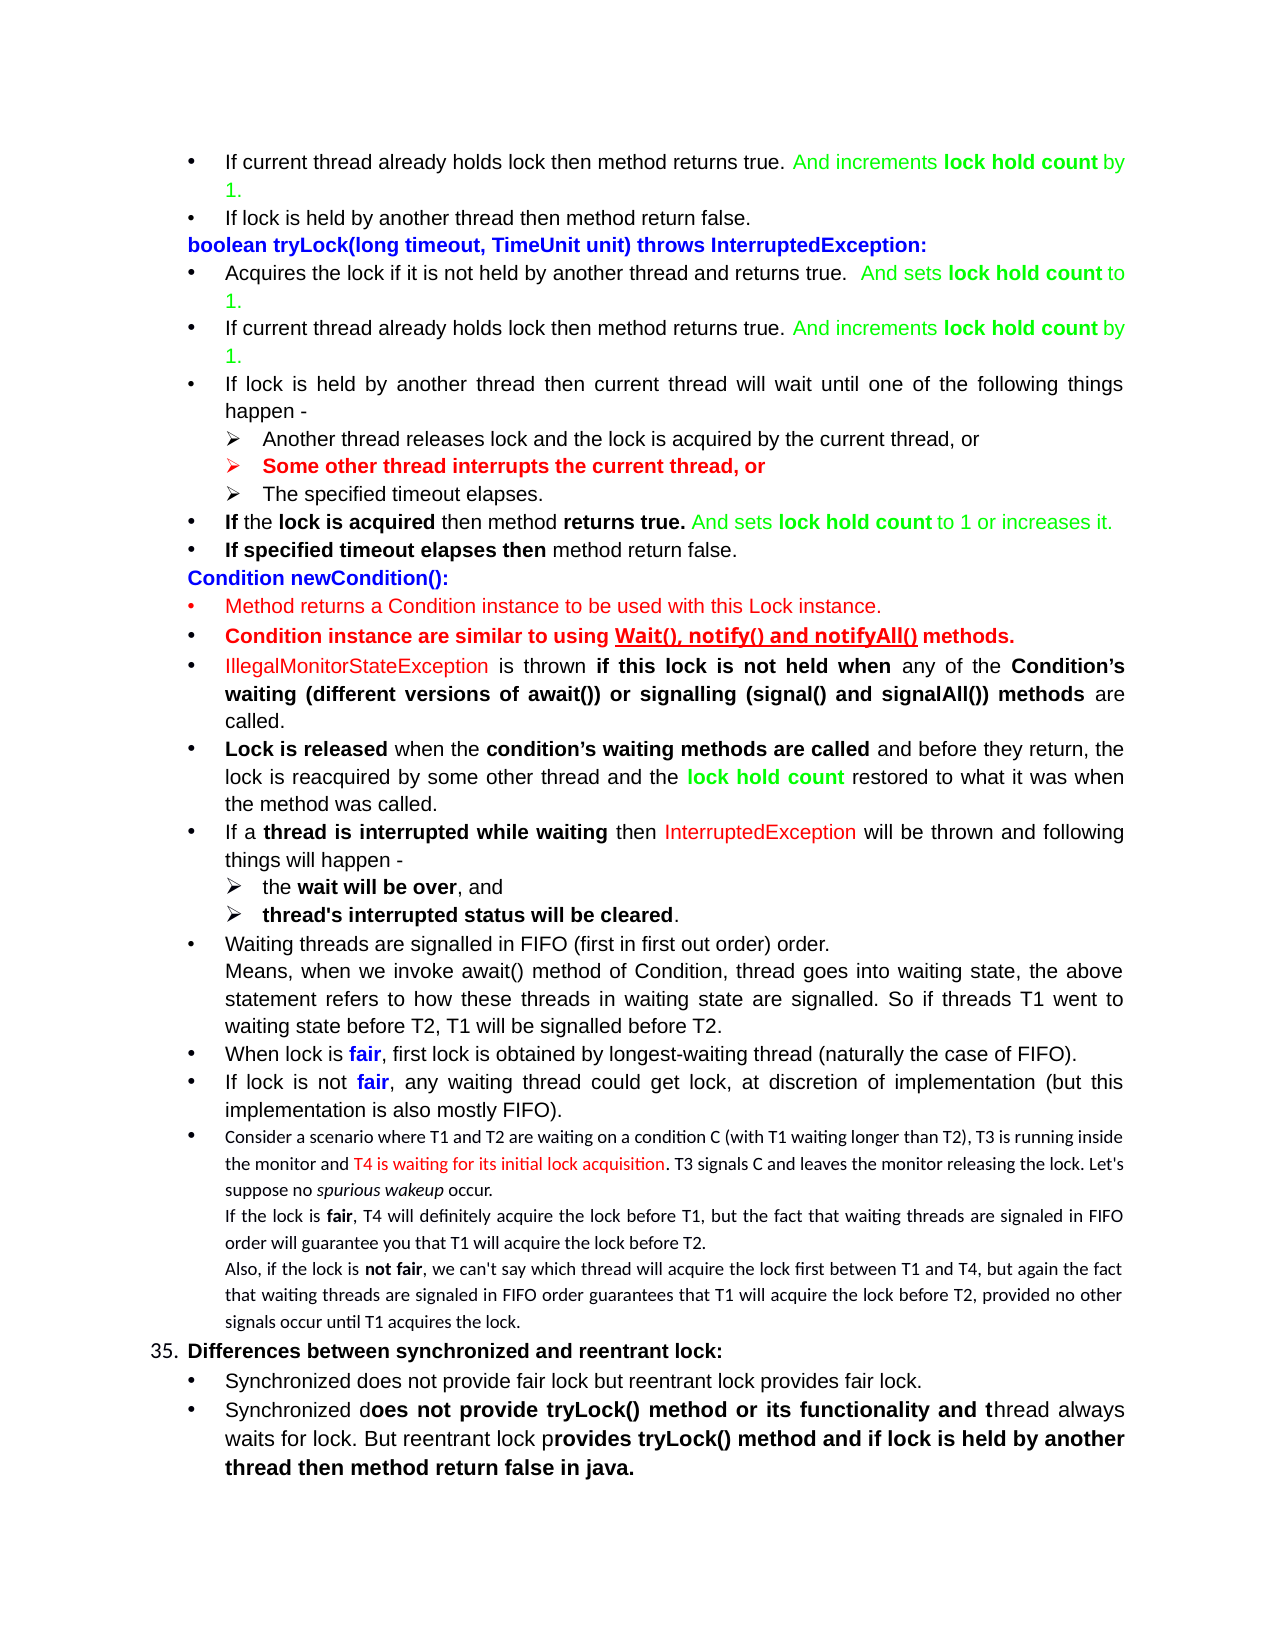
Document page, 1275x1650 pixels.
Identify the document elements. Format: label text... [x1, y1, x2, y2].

list If the lock is acquired then method returns true. And sets lock hold count to 1 or increases it. [187, 509, 1125, 534]
list Method returns a Condition instance to be used with this Lock instance. [187, 593, 1125, 617]
list the wait will be over, and [225, 875, 1125, 900]
list Another thread releases lock and the lock is acquired by the current thread, or [225, 427, 1125, 451]
list If current thread already holds lock then method returns true. And increments lock hold count by 1. [187, 316, 1125, 368]
list Differences between synchronized and reentrant lock: [150, 1336, 1125, 1364]
list If lock is held by another thread then current thread will wait until one of the following things happen - [187, 372, 1125, 423]
list Acquires the lock if it is not held by another thread and returns true. And sets lock hold count to 1. [187, 261, 1125, 313]
list Some other thread interrupts the current thread, or [225, 454, 1125, 478]
list If current thread already holds lock then method returns true. And increments lock hold count by 1. [187, 150, 1125, 202]
list Consider a scenario where T1 and T2 are waiting on a condition C (with T1 waiting longer than T2), T3 is running inside the monitor and T4 is waiting for its initial lock acquisition. T3 signals C and leaves the monitor releasing the lock. Let's suppose no spurious wakeup occur. [187, 1125, 1125, 1201]
list When lock is fair, first lock is obtained by longest-waiting thread (naturally the case of FIFO). [187, 1042, 1125, 1066]
list If lock is not fair, any waiting thread could get lock, at discretion of implementation (but this implementation is also mostly FIFO). [187, 1070, 1125, 1122]
list Synchronized does not provide tryLock() method or its functionality and thread always waits for lock. But reentrant lock provides tryLock() method and if lock is held by another thread then method return false in java. [187, 1397, 1125, 1480]
list If a thread is interrupted while waiting then InterruptedException will be thrown and following things will happen - [187, 820, 1125, 872]
list Means, when we invoke await() method of Condition, thread goes into waiting state, the above statement refers to how these threads in waiting state are signalled. So if threads T1 went to waiting state before T2, T1 will be signalled before T2. [187, 959, 1125, 1038]
list Waiting threads are signalled in FIFO (first in first out order) order. [187, 931, 1125, 956]
list If lock is held by another thread then method return false. [187, 206, 1125, 229]
list Synchronized does not provide fair lock but reentrant lock provides fair lock. [187, 1368, 1125, 1393]
list thread's interrupted status will be cleared. [225, 903, 1125, 928]
list IllegalMonitorStateException is thrown if this lock is not held when any of the Condition’s waiting (different versions of await()) or signalling (signal() and signalAll()) methods are called. [187, 654, 1125, 733]
list Condition instance are similar to using Wait(), notify() and notifyAll() methods. [187, 621, 1125, 649]
list If specified timeout elapses then method return false. [187, 538, 1125, 562]
list Also, if the lock is not fair, we can't say which thread will acquire the lock first between T1 and T4, but again the fact that waiting threads are signaled in FIFO order guarantees that T1 will acquire the lock before T2, provided no other signals occur until T1 acquires the lock. [187, 1257, 1125, 1333]
list The specified timeout elapses. [225, 482, 1125, 506]
list boolean tryLock(long timeout, TimeUnit unit) throws InterruptedException: [150, 233, 1125, 257]
list If the lock is fair, T4 will definitely acquire the lock before T1, but the fact that waiting threads are signaled in FIFO order will guarantee you that T1 will acquire the lock before T2. [187, 1204, 1125, 1254]
list Condition newCondition(): [150, 566, 1125, 590]
list Lock is released when the condition’s waiting methods are called and before they return, the lock is reacquired by some other thread and the lock hold count restored to what it was when the method was called. [187, 737, 1125, 816]
